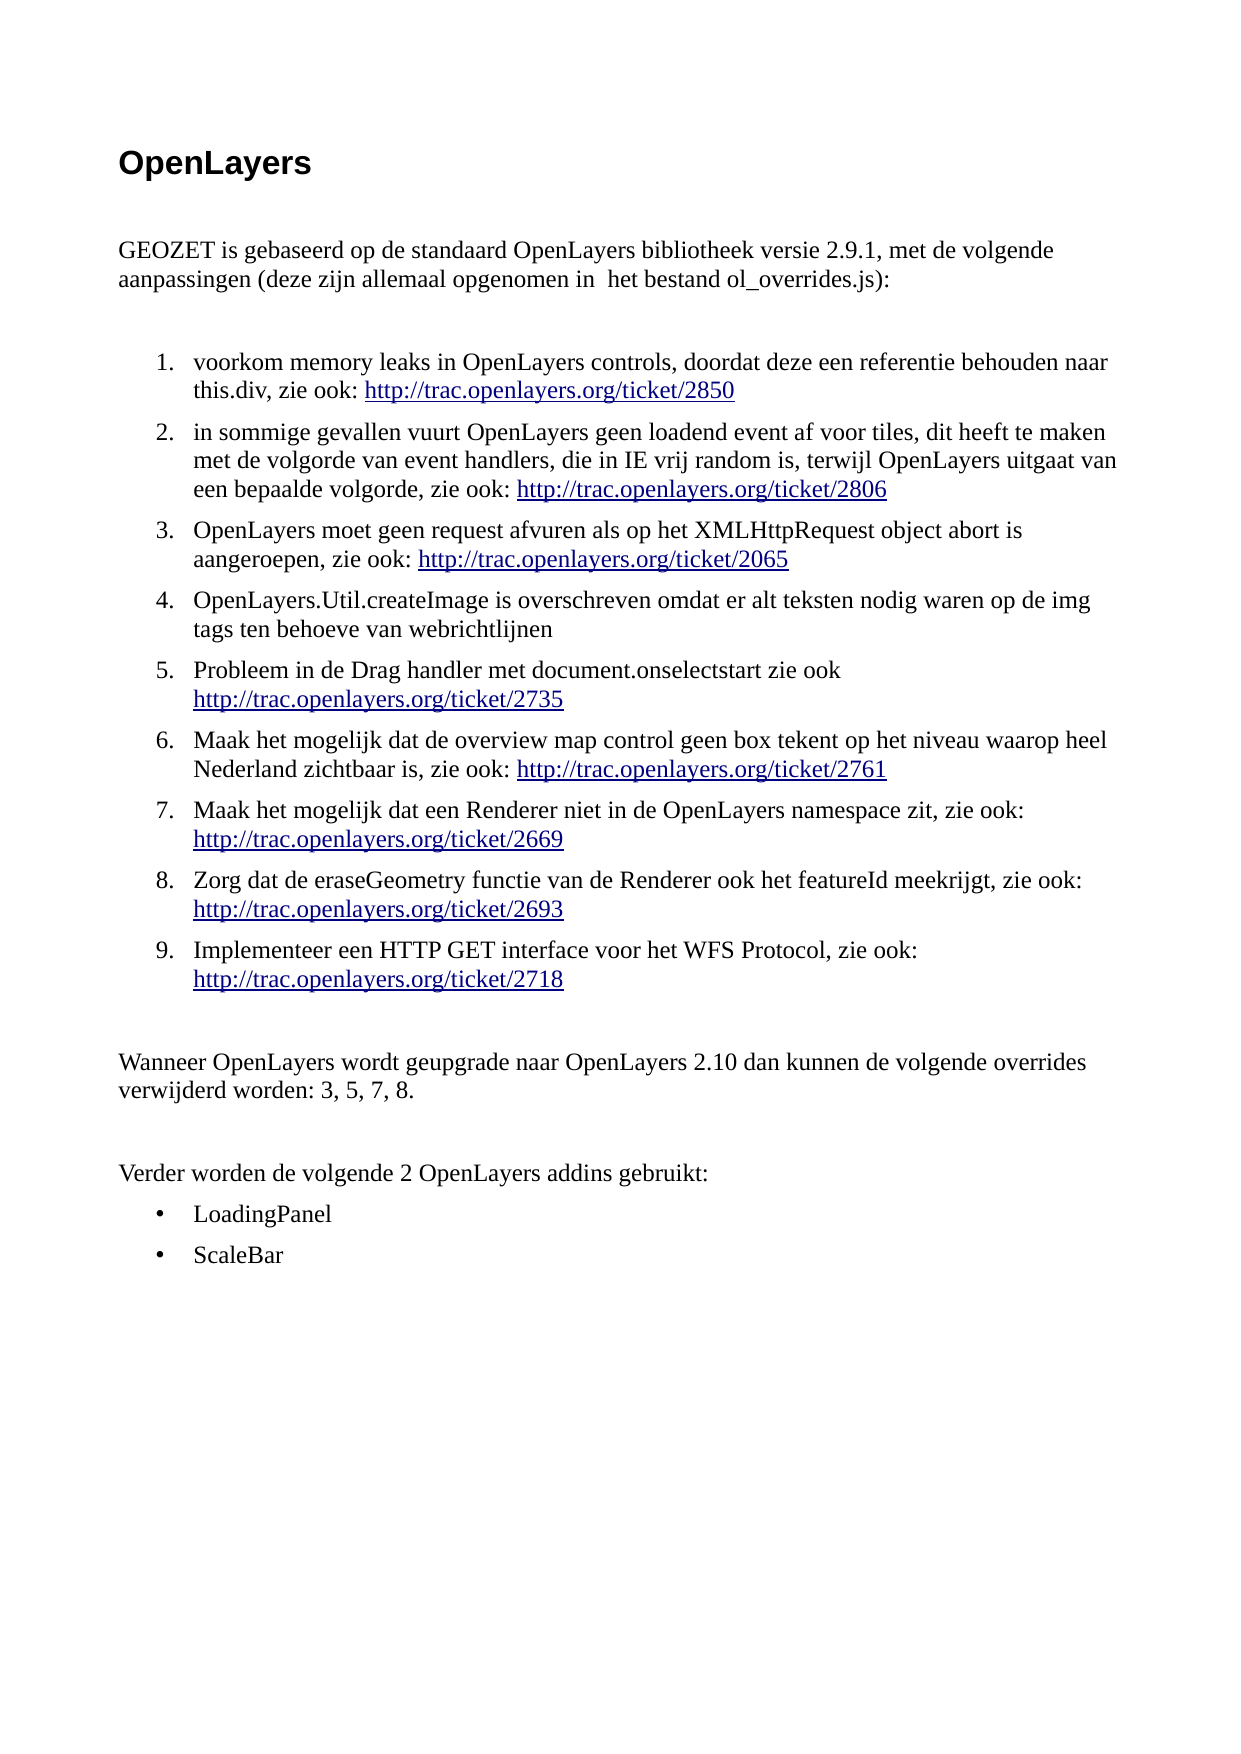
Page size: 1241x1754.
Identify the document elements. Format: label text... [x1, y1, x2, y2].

list OpenLayers moet geen request afvuren als op het XMLHttpRequest object abort is aangeroepen, zie ook: http://trac.openlayers.org/ticket/2065 [156, 516, 1122, 573]
list LoadingPanel [156, 1199, 1122, 1228]
text Verder worden de volgende 2 OpenLayers addins gebruikt: [118, 1158, 1122, 1187]
list Maak het mogelijk dat een Renderer niet in de OpenLayers namespace zit, zie ook: http://trac.openlayers.org/ticket/2669 [156, 796, 1122, 853]
subtitle OpenLayers [118, 143, 1122, 182]
list ScaleBar [156, 1241, 1122, 1269]
list OpenLayers.Util.createImage is overschreven omdat er alt teksten nodig waren op de img tags ten behoeve van webrichtlijnen [156, 586, 1122, 643]
list Zorg dat de eraseGeometry functie van de Renderer ook het featureId meekrijgt, zie ook: http://trac.openlayers.org/ticket/2693 [156, 866, 1122, 923]
list Probleem in de Drag handler met document.onselectstart zie ook http://trac.openlayers.org/ticket/2735 [156, 656, 1122, 713]
list Implementeer een HTTP GET interface voor het WFS Protocol, zie ook: http://trac.openlayers.org/ticket/2718 [156, 936, 1122, 993]
list Maak het mogelijk dat de overview map control geen box tekent op het niveau waarop heel Nederland zichtbaar is, zie ook: http://trac.openlayers.org/ticket/2761 [156, 726, 1122, 783]
text GEOZET is gebaseerd op de standaard OpenLayers bibliotheek versie 2.9.1, met de volgende aanpassingen (deze zijn allemaal opgenomen in het bestand ol_overrides.js): [118, 236, 1122, 293]
text Wanneer OpenLayers wordt geupgrade naar OpenLayers 2.10 dan kunnen de volgende overrides verwijderd worden: 3, 5, 7, 8. [118, 1047, 1122, 1104]
list voorkom memory leaks in OpenLayers controls, doordat deze een referentie behouden naar this.div, zie ook: http://trac.openlayers.org/ticket/2850 [156, 347, 1122, 404]
list in sommige gevallen vuurt OpenLayers geen loadend event af voor tiles, dit heeft te maken met de volgorde van event handlers, die in IE vrij random is, terwijl OpenLayers uitgaat van een bepaalde volgorde, zie ook: http://trac.openlayers.org/ticket/2806 [156, 417, 1122, 503]
